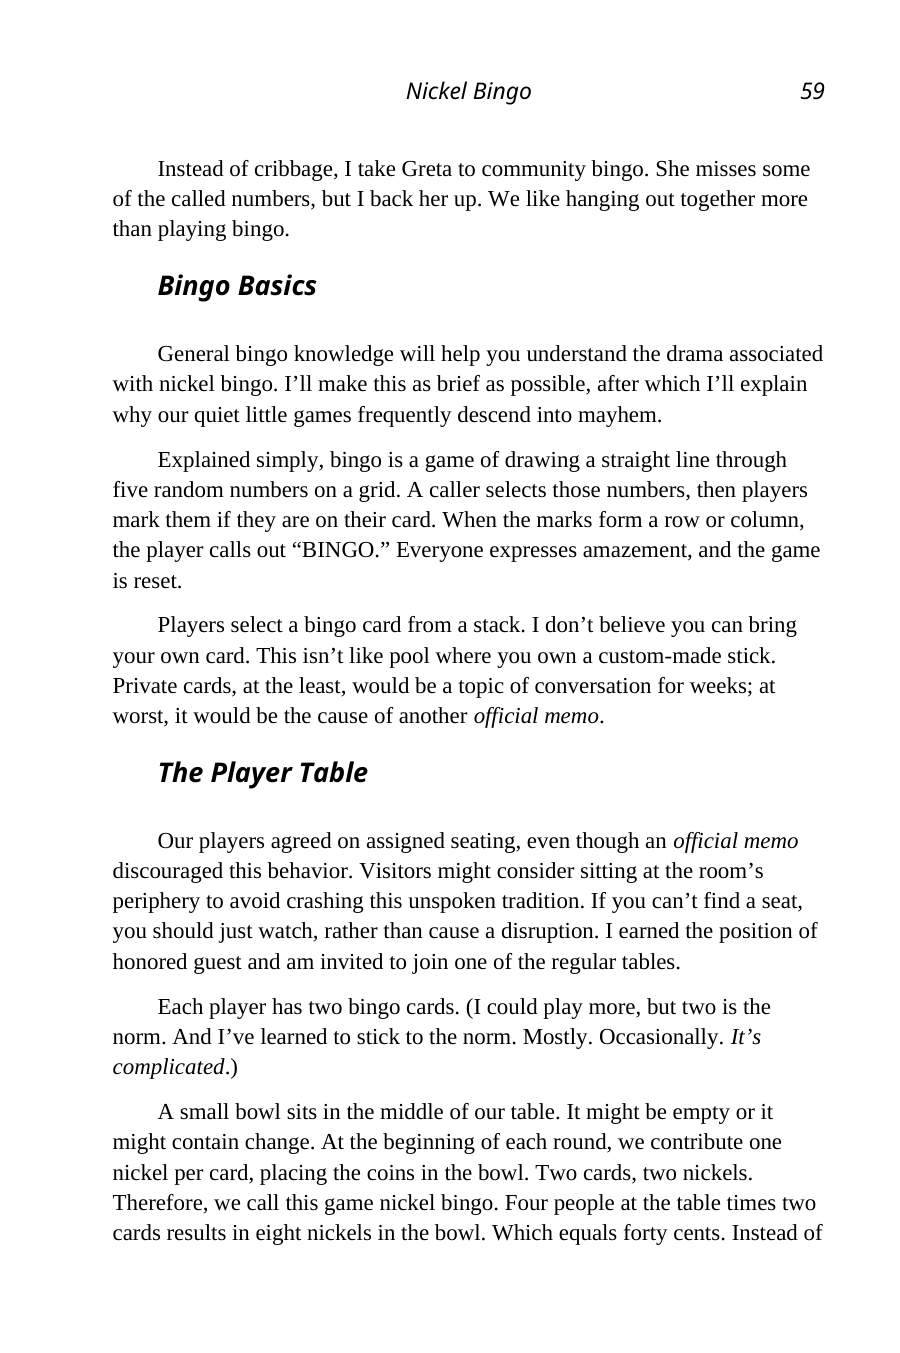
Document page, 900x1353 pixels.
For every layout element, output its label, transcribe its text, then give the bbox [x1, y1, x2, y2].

text Our players agreed on assigned seating, even though an official memo discouraged this behavior. Visitors might consider sitting at the room’s periphery to avoid crashing this unspoken tradition. If you can’t find a seat, you should just watch, rather than cause a disruption. I earned the position of honored guest and am invited to join one of the regular tables. [112, 827, 825, 974]
text Instead of cribbage, I take Greta to community bingo. She misses some of the called numbers, but I back her up. We like hanging out together more than playing bingo. [112, 155, 825, 242]
text Players select a bingo card from a stack. I don’t believe you can bring your own card. This isn’t like pool where you own a custom-made stick. Private cards, at the least, would be a topic of conversation for weeks; at worst, it would be the cause of another official memo. [112, 612, 825, 728]
subtitle The Player Table [112, 753, 825, 790]
text A small bowl sits in the middle of our table. It might be empty or it might contain change. At the beginning of each round, we contribute one nickel per card, placing the coins in the bowl. Two cards, two nickels. Therefore, we call this game nickel bingo. Four people at the table times two cards results in eight nickels in the bowl. Which equals forty cents. Instead of [112, 1098, 825, 1245]
text Explained simply, bingo is a game of drawing a straight line through five random numbers on a grid. A caller selects those numbers, then players mark them if they are on their card. When the marks form a row or column, the player calls out “BINGO.” Everyone expresses amazement, and the game is reset. [112, 446, 825, 593]
subtitle Bingo Basics [112, 267, 825, 303]
text Each player has two bingo cards. (I could play more, but two is the norm. And I’ve learned to stick to the norm. Mostly. Occasionally. It’s complicated.) [112, 993, 825, 1080]
text General bingo knowledge will help you understand the drama associated with nickel bingo. I’ll make this as brief as possible, after which I’ll explain why our quiet little games frequently descend into mayhem. [112, 340, 825, 427]
